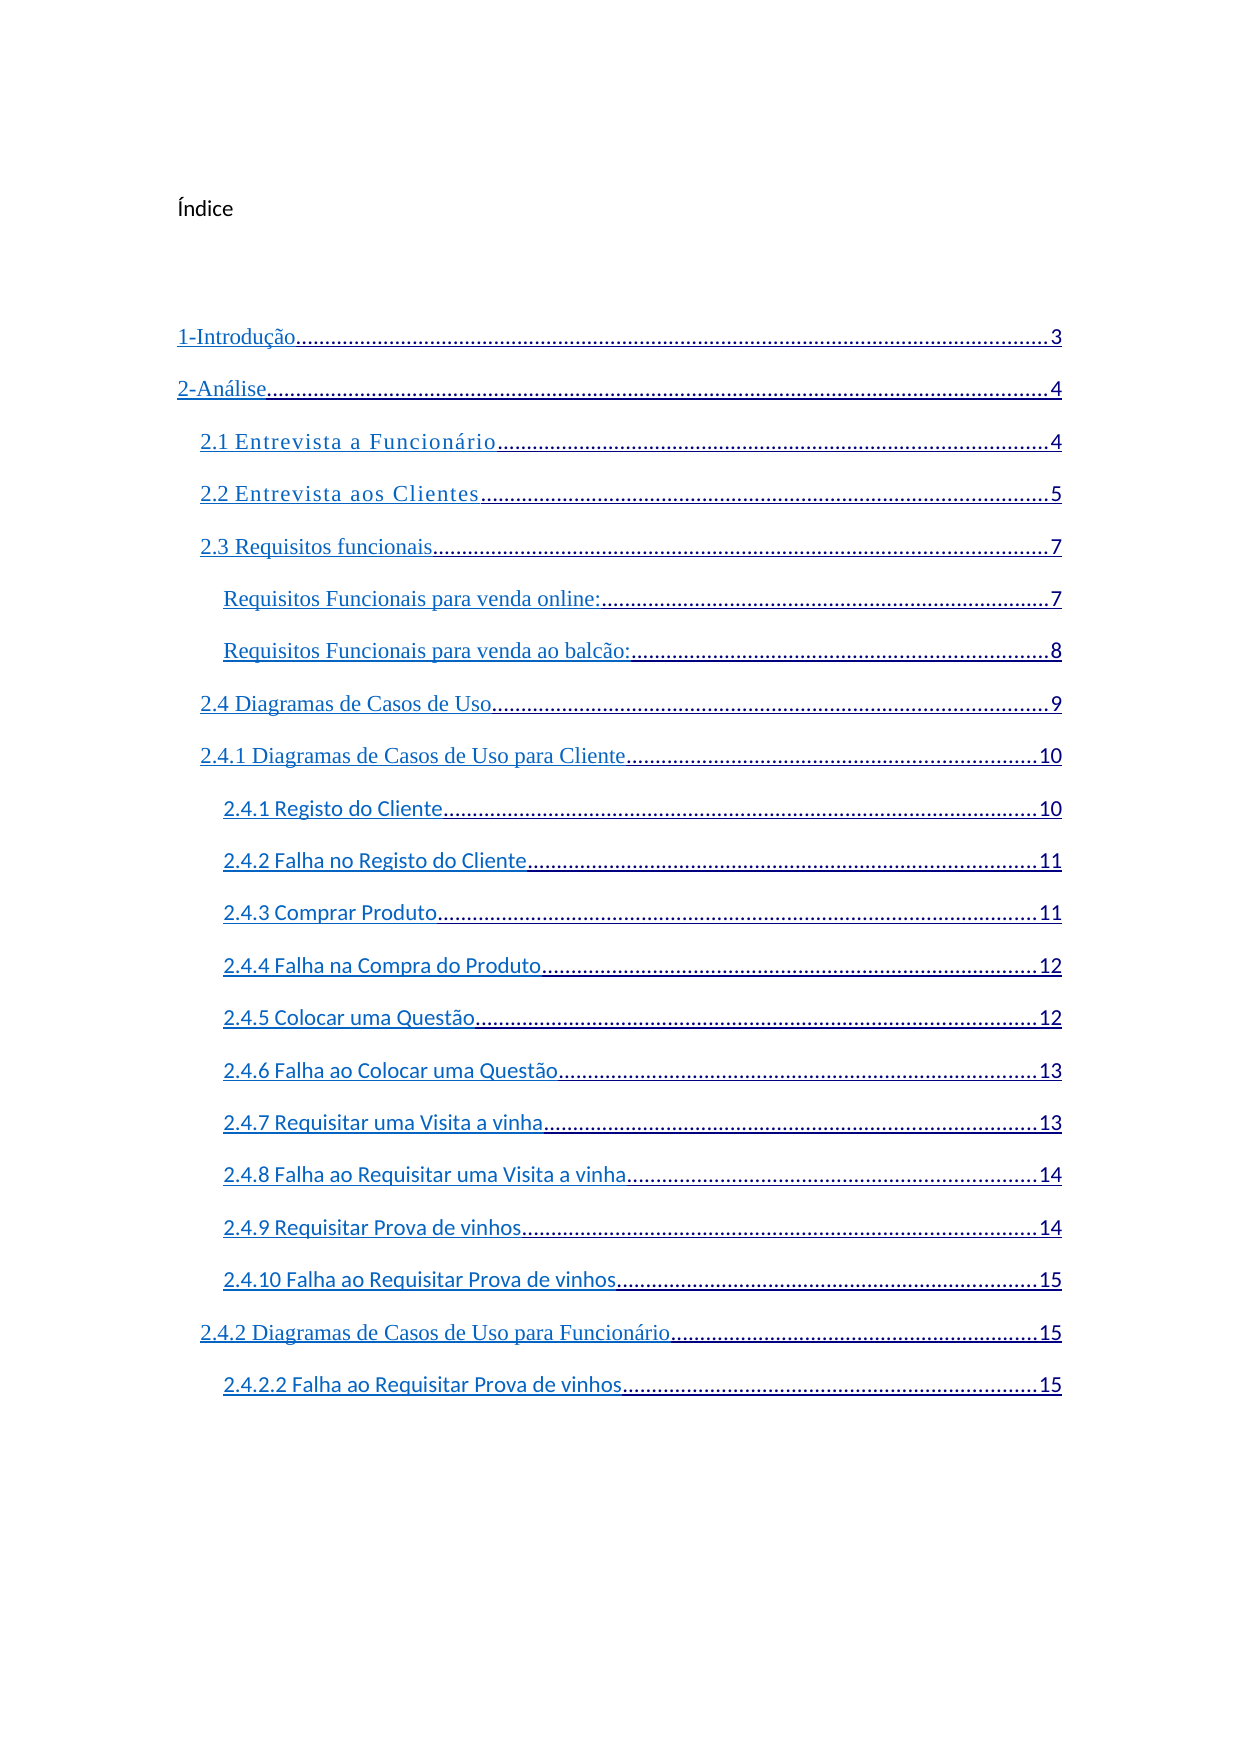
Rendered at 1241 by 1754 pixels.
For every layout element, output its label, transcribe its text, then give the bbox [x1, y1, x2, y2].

text 2.4.7 Requisitar uma Visita a vinha 13 [223, 1108, 1063, 1136]
text 2.4.2.2 Falha ao Requisitar Prova de vinhos 15 [223, 1370, 1063, 1398]
text Requisitos Funcionais para venda ao balcão: 8 [223, 637, 1063, 664]
text Índice [177, 194, 1063, 222]
text 2.4.4 Falha na Compra do Produto 12 [223, 951, 1063, 979]
text 2.4.1 Registo do Cliente 10 [223, 794, 1063, 822]
text 2.4.3 Comprar Produto 11 [223, 898, 1063, 927]
text 2.1 Entrevista a Funcionário 4 [200, 427, 1063, 455]
text 2.3 Requisitos funcionais 7 [200, 532, 1063, 560]
text 2.4.8 Falha ao Requisitar uma Visita a vinha 14 [223, 1161, 1063, 1188]
text 2.4.9 Requisitar Prova de vinhos 14 [223, 1213, 1063, 1241]
text 2.4.2 Falha no Registo do Cliente 11 [223, 846, 1063, 874]
text 2.4.2 Diagramas de Casos de Uso para Funcionário 15 [200, 1318, 1063, 1346]
text 2.4.1 Diagramas de Casos de Uso para Cliente 10 [200, 741, 1063, 769]
text Requisitos Funcionais para venda online: 7 [223, 584, 1063, 612]
text 2.2 Entrevista aos Clientes 5 [200, 479, 1063, 507]
text 2.4 Diagramas de Casos de Uso 9 [200, 689, 1063, 717]
text 2-Análise 4 [177, 374, 1063, 403]
text 1-Introdução 3 [177, 322, 1063, 350]
text 2.4.10 Falha ao Requisitar Prova de vinhos 15 [223, 1265, 1063, 1293]
text 2.4.6 Falha ao Colocar uma Questão 13 [223, 1056, 1063, 1084]
text 2.4.5 Colocar uma Questão 12 [223, 1003, 1063, 1031]
